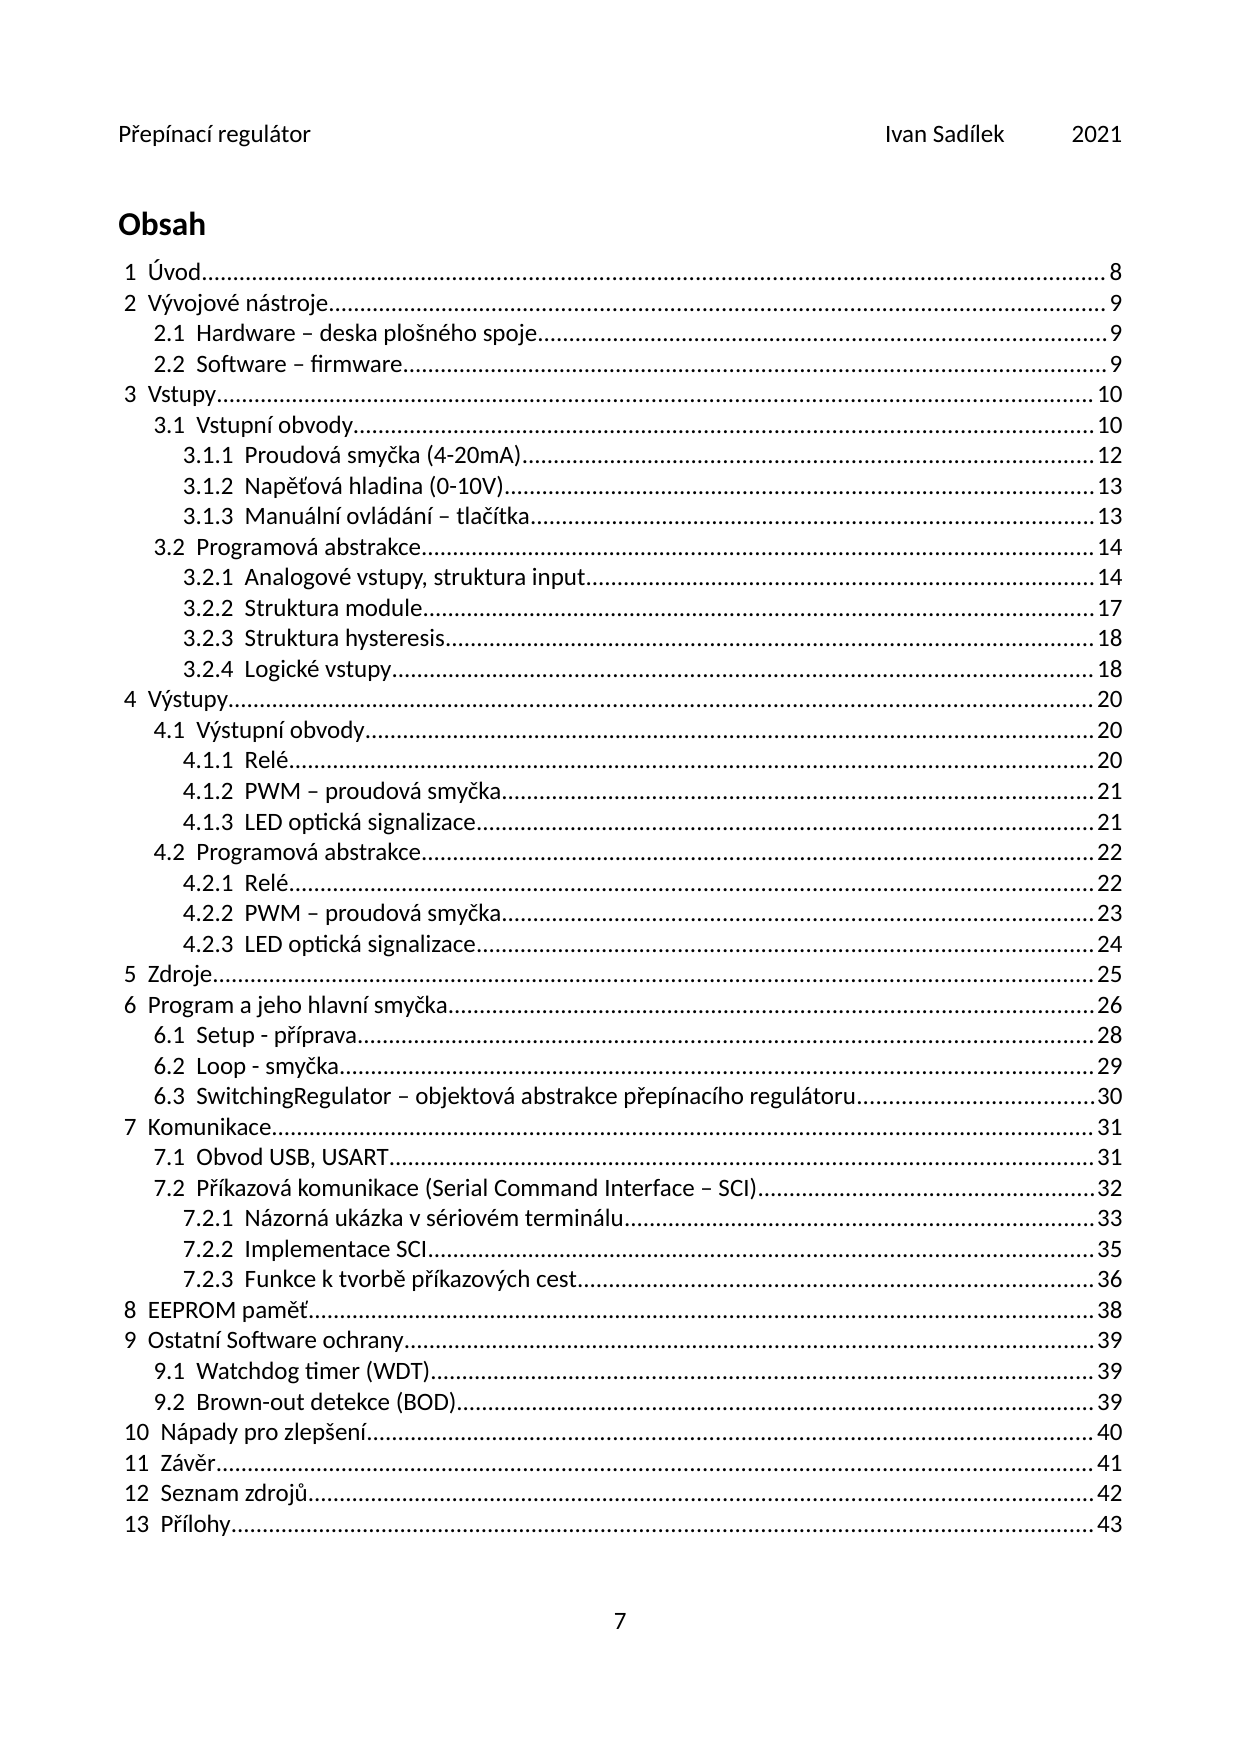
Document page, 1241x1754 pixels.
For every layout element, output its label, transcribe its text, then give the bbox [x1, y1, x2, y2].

text 6 Program a jeho hlavní smyčka 26 [118, 989, 1122, 1019]
text 5 Zdroje 25 [118, 958, 1122, 989]
text 6.1 Setup - příprava 28 [148, 1019, 1122, 1050]
text 7.2.3 Funkce k tvorbě příkazových cest 36 [177, 1263, 1122, 1294]
text 4.2.3 LED optická signalizace 24 [177, 928, 1122, 958]
text 4.1.3 LED optická signalizace 21 [177, 806, 1122, 836]
subtitle Obsah [118, 203, 1122, 244]
text 9.2 Brown-out detekce (BOD) 39 [148, 1386, 1122, 1416]
text 7 Komunikace 31 [118, 1111, 1122, 1141]
text 7.2.1 Názorná ukázka v sériovém terminálu 33 [177, 1202, 1122, 1233]
text 7.2.2 Implementace SCI 35 [177, 1233, 1122, 1263]
text 7.1 Obvod USB, USART 31 [148, 1141, 1122, 1172]
text 3.2.1 Analogové vstupy, struktura input 14 [177, 562, 1122, 592]
text 6.2 Loop - smyčka 29 [148, 1050, 1122, 1080]
text 9.1 Watchdog timer (WDT) 39 [148, 1355, 1122, 1386]
text 3 Vstupy 10 [118, 378, 1122, 409]
text 3.1.1 Proudová smyčka (4-20mA) 12 [177, 439, 1122, 470]
text 3.1.2 Napěťová hladina (0-10V) 13 [177, 470, 1122, 501]
text 10 Nápady pro zlepšení 40 [118, 1416, 1122, 1447]
text 2.2 Software – firmware 9 [148, 348, 1122, 378]
text 4.2 Programová abstrakce 22 [148, 836, 1122, 867]
text 11 Závěr 41 [118, 1447, 1122, 1477]
text 3.2.2 Struktura module 17 [177, 592, 1122, 623]
text 9 Ostatní Software ochrany 39 [118, 1324, 1122, 1355]
text 8 EEPROM paměť 38 [118, 1294, 1122, 1324]
text 3.1.3 Manuální ovládání – tlačítka 13 [177, 501, 1122, 531]
text 2 Vývojové nástroje 9 [118, 287, 1122, 317]
text 7.2 Příkazová komunikace (Serial Command Interface – SCI) 32 [148, 1172, 1122, 1202]
text 13 Přílohy 43 [118, 1508, 1122, 1538]
text 1 Úvod 8 [118, 256, 1122, 287]
text 4.1 Výstupní obvody 20 [148, 714, 1122, 745]
text 2.1 Hardware – deska plošného spoje 9 [148, 317, 1122, 348]
text 3.1 Vstupní obvody 10 [148, 409, 1122, 439]
text 6.3 SwitchingRegulator – objektová abstrakce přepínacího regulátoru 30 [148, 1080, 1122, 1111]
text 3.2.3 Struktura hysteresis 18 [177, 623, 1122, 653]
text 12 Seznam zdrojů 42 [118, 1477, 1122, 1508]
text 4 Výstupy 20 [118, 684, 1122, 714]
text 4.2.2 PWM – proudová smyčka 23 [177, 897, 1122, 928]
text 4.2.1 Relé 22 [177, 867, 1122, 897]
text 3.2.4 Logické vstupy 18 [177, 653, 1122, 684]
text 4.1.1 Relé 20 [177, 745, 1122, 775]
text 3.2 Programová abstrakce 14 [148, 531, 1122, 562]
text 4.1.2 PWM – proudová smyčka 21 [177, 775, 1122, 806]
